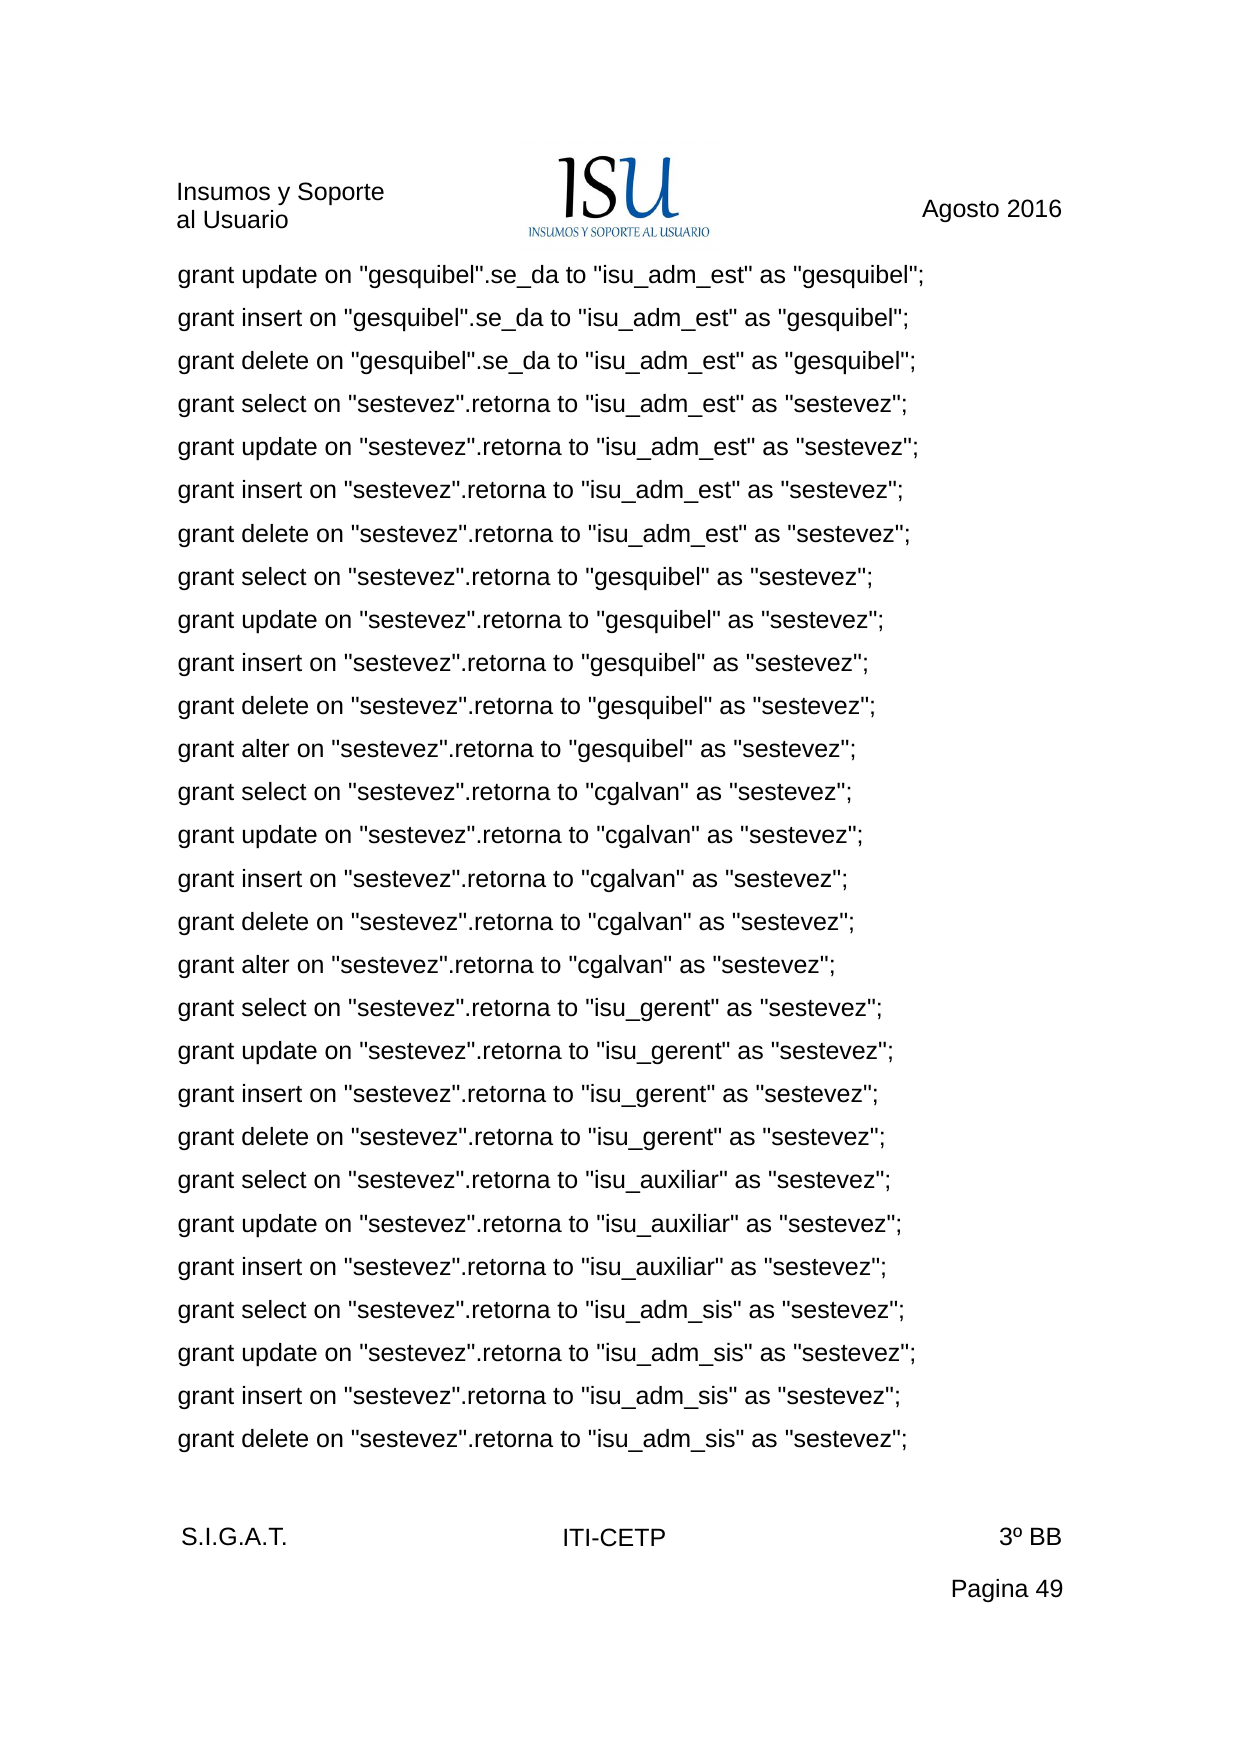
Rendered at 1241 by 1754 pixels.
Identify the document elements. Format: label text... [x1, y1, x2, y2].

text grant update on "gesquibel".se_da to "isu_adm_est" as "gesquibel"; grant insert on "gesquibel".se_da to "isu_adm_est" as "gesquibel"; grant delete on "gesquibel".se_da to "isu_adm_est" as "gesquibel"; grant select on "sestevez".retorna to "isu_adm_est" as "sestevez"; grant update on "sestevez".retorna to "isu_adm_est" as "sestevez"; grant insert on "sestevez".retorna to "isu_adm_est" as "sestevez"; grant delete on "sestevez".retorna to "isu_adm_est" as "sestevez"; grant select on "sestevez".retorna to "gesquibel" as "sestevez"; grant update on "sestevez".retorna to "gesquibel" as "sestevez"; grant insert on "sestevez".retorna to "gesquibel" as "sestevez"; grant delete on "sestevez".retorna to "gesquibel" as "sestevez"; grant alter on "sestevez".retorna to "gesquibel" as "sestevez"; grant select on "sestevez".retorna to "cgalvan" as "sestevez"; grant update on "sestevez".retorna to "cgalvan" as "sestevez"; grant insert on "sestevez".retorna to "cgalvan" as "sestevez"; grant delete on "sestevez".retorna to "cgalvan" as "sestevez"; grant alter on "sestevez".retorna to "cgalvan" as "sestevez"; grant select on "sestevez".retorna to "isu_gerent" as "sestevez"; grant update on "sestevez".retorna to "isu_gerent" as "sestevez"; grant insert on "sestevez".retorna to "isu_gerent" as "sestevez"; grant delete on "sestevez".retorna to "isu_gerent" as "sestevez"; grant select on "sestevez".retorna to "isu_auxiliar" as "sestevez"; grant update on "sestevez".retorna to "isu_auxiliar" as "sestevez"; grant insert on "sestevez".retorna to "isu_auxiliar" as "sestevez"; grant select on "sestevez".retorna to "isu_adm_sis" as "sestevez"; grant update on "sestevez".retorna to "isu_adm_sis" as "sestevez"; grant insert on "sestevez".retorna to "isu_adm_sis" as "sestevez"; grant delete on "sestevez".retorna to "isu_adm_sis" as "sestevez"; [177, 260, 1063, 1453]
picture [517, 138, 723, 252]
